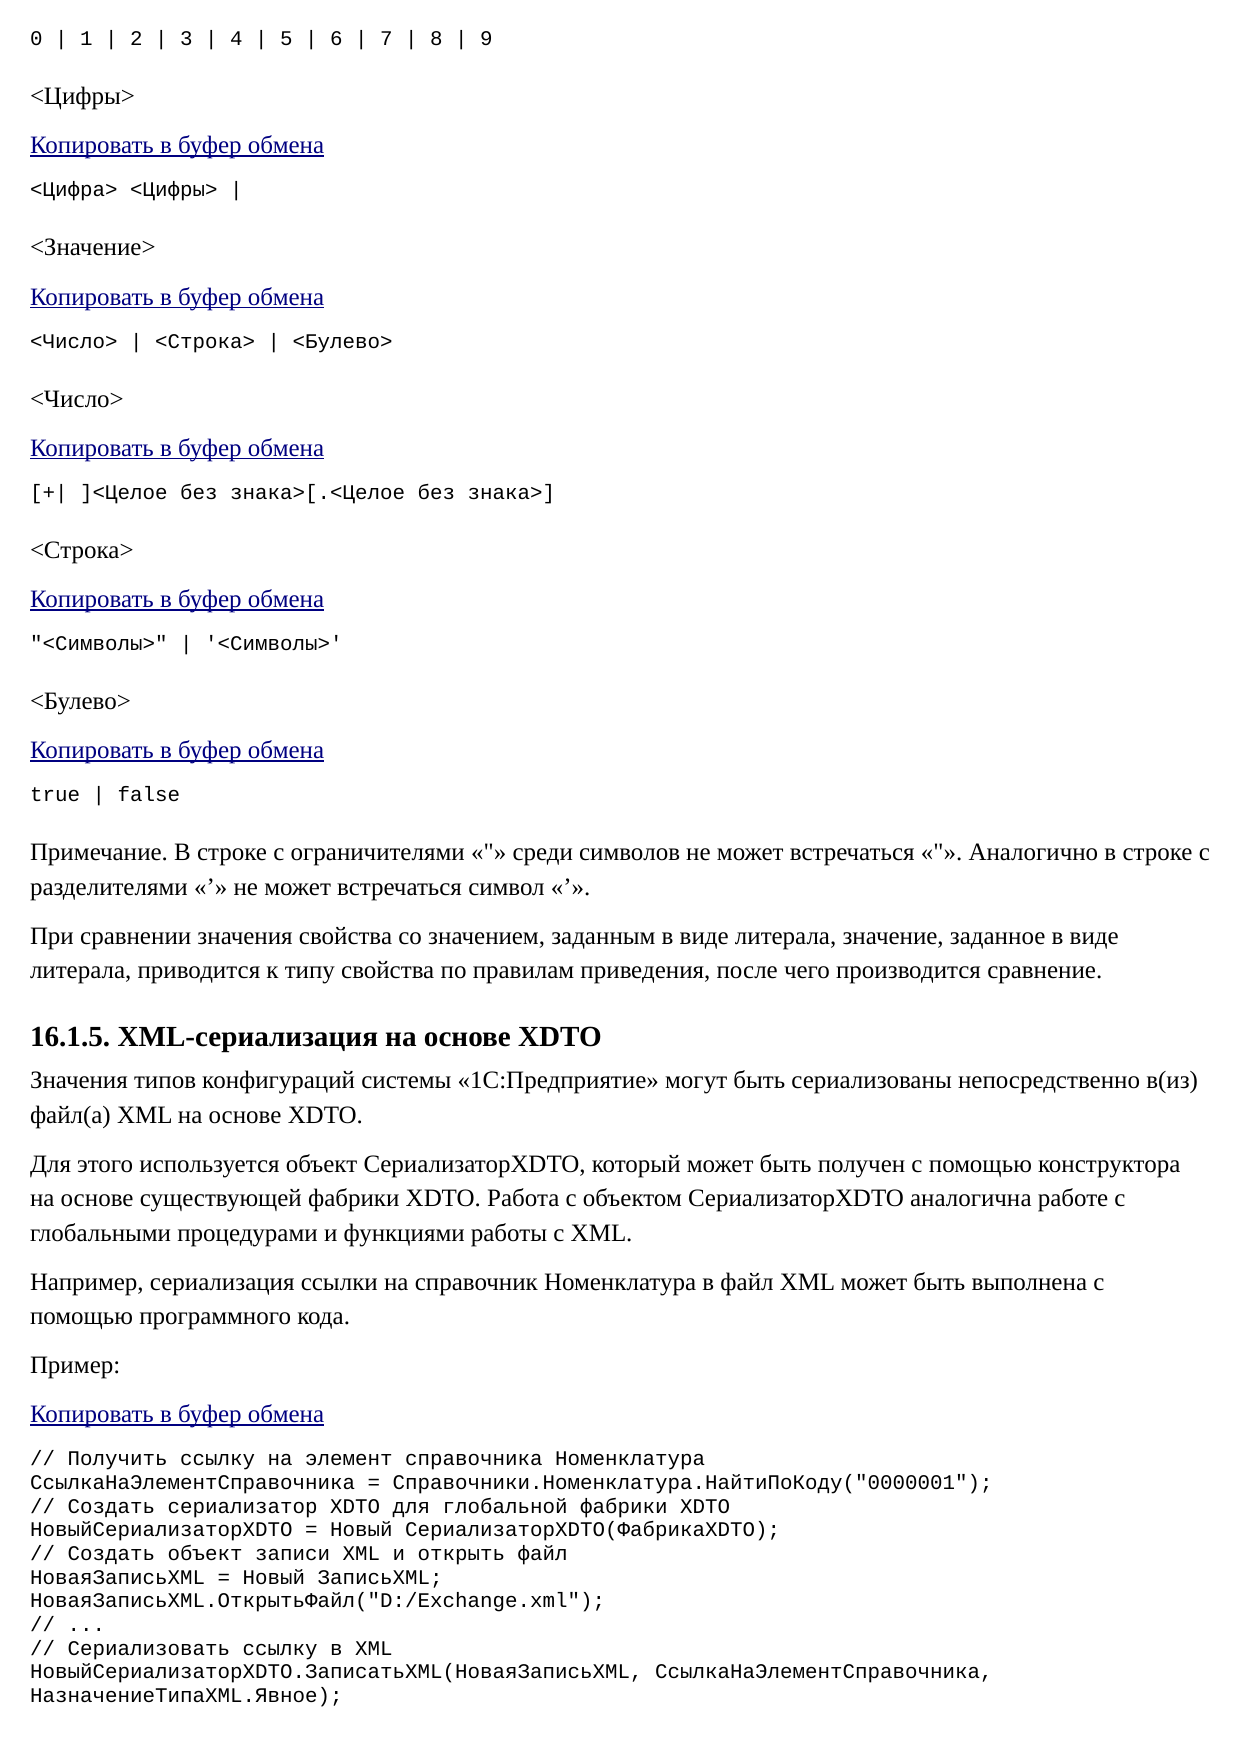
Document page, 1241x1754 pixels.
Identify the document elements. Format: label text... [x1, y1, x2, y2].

text Примечание. В строке с ограничителями «"» среди символов не может встречаться «"». Аналогично в строке с разделителями «’» не может встречаться символ «’». [30, 837, 1211, 901]
text Копировать в буфер обмена [30, 1399, 1211, 1428]
text <Число> | <Строка> | <Булево> [30, 331, 1211, 354]
text НовыйСериализаторXDTO.ЗаписатьXML(НоваяЗаписьXML, СсылкаНаЭлементСправочника, НазначениеТипаXML.Явное); [30, 1661, 1211, 1708]
text СсылкаНаЭлементСправочника = Справочники.Номенклатура.НайтиПоКоду("0000001"); [30, 1472, 1211, 1496]
text // Cериализовать ссылку в XML [30, 1638, 1211, 1661]
text true | false [30, 784, 1211, 808]
text Копировать в буфер обмена [30, 433, 1211, 462]
text <Цифра> <Цифры> | [30, 179, 1211, 203]
text Копировать в буфер обмена [30, 282, 1211, 310]
text <Булево> [30, 686, 1211, 715]
text Пример: [30, 1350, 1211, 1379]
text <Число> [30, 384, 1211, 412]
subtitle 16.1.5. XML-сериализация на основе XDTO [30, 1019, 1211, 1053]
text <Значение> [30, 232, 1211, 261]
text // Создать объект записи XML и открыть файл [30, 1543, 1211, 1567]
text <Строка> [30, 535, 1211, 564]
text // Создать сериализатор XDTO для глобальной фабрики XDTO [30, 1496, 1211, 1519]
text [+| ]<Целое без знака>[.<Целое без знака>] [30, 482, 1211, 506]
text 0 | 1 | 2 | 3 | 4 | 5 | 6 | 7 | 8 | 9 [30, 28, 1211, 52]
text НовыйСериализаторXDTO = Новый СериализаторXDTO(ФабрикаXDTO); [30, 1519, 1211, 1543]
text // ... [30, 1614, 1211, 1638]
text <Цифры> [30, 81, 1211, 110]
text НоваяЗаписьXML.ОткрытьФайл("D:/Exchange.xml"); [30, 1590, 1211, 1614]
text Например, сериализация ссылки на справочник Номенклатура в файл XML может быть выполнена с помощью программного кода. [30, 1267, 1211, 1330]
text Значения типов конфигураций системы «1С:Предприятие» могут быть сериализованы непосредственно в(из) файл(а) XML на основе XDTO. [30, 1065, 1211, 1128]
text Копировать в буфер обмена [30, 584, 1211, 613]
text При сравнении значения свойства со значением, заданным в виде литерала, значение, заданное в виде литерала, приводится к типу свойства по правилам приведения, после чего производится сравнение. [30, 921, 1211, 984]
text "<Символы>" | '<Символы>' [30, 633, 1211, 657]
text // Получить ссылку на элемент справочника Номенклатура [30, 1448, 1211, 1472]
text Копировать в буфер обмена [30, 130, 1211, 159]
text НоваяЗаписьXML = Новый ЗаписьXML; [30, 1567, 1211, 1590]
text Копировать в буфер обмена [30, 735, 1211, 764]
text Для этого используется объект СериализаторXDTO, который может быть получен с помощью конструктора на основе существующей фабрики XDTO. Работа с объектом СериализаторXDTO аналогична работе с глобальными процедурами и функциями работы с XML. [30, 1149, 1211, 1246]
